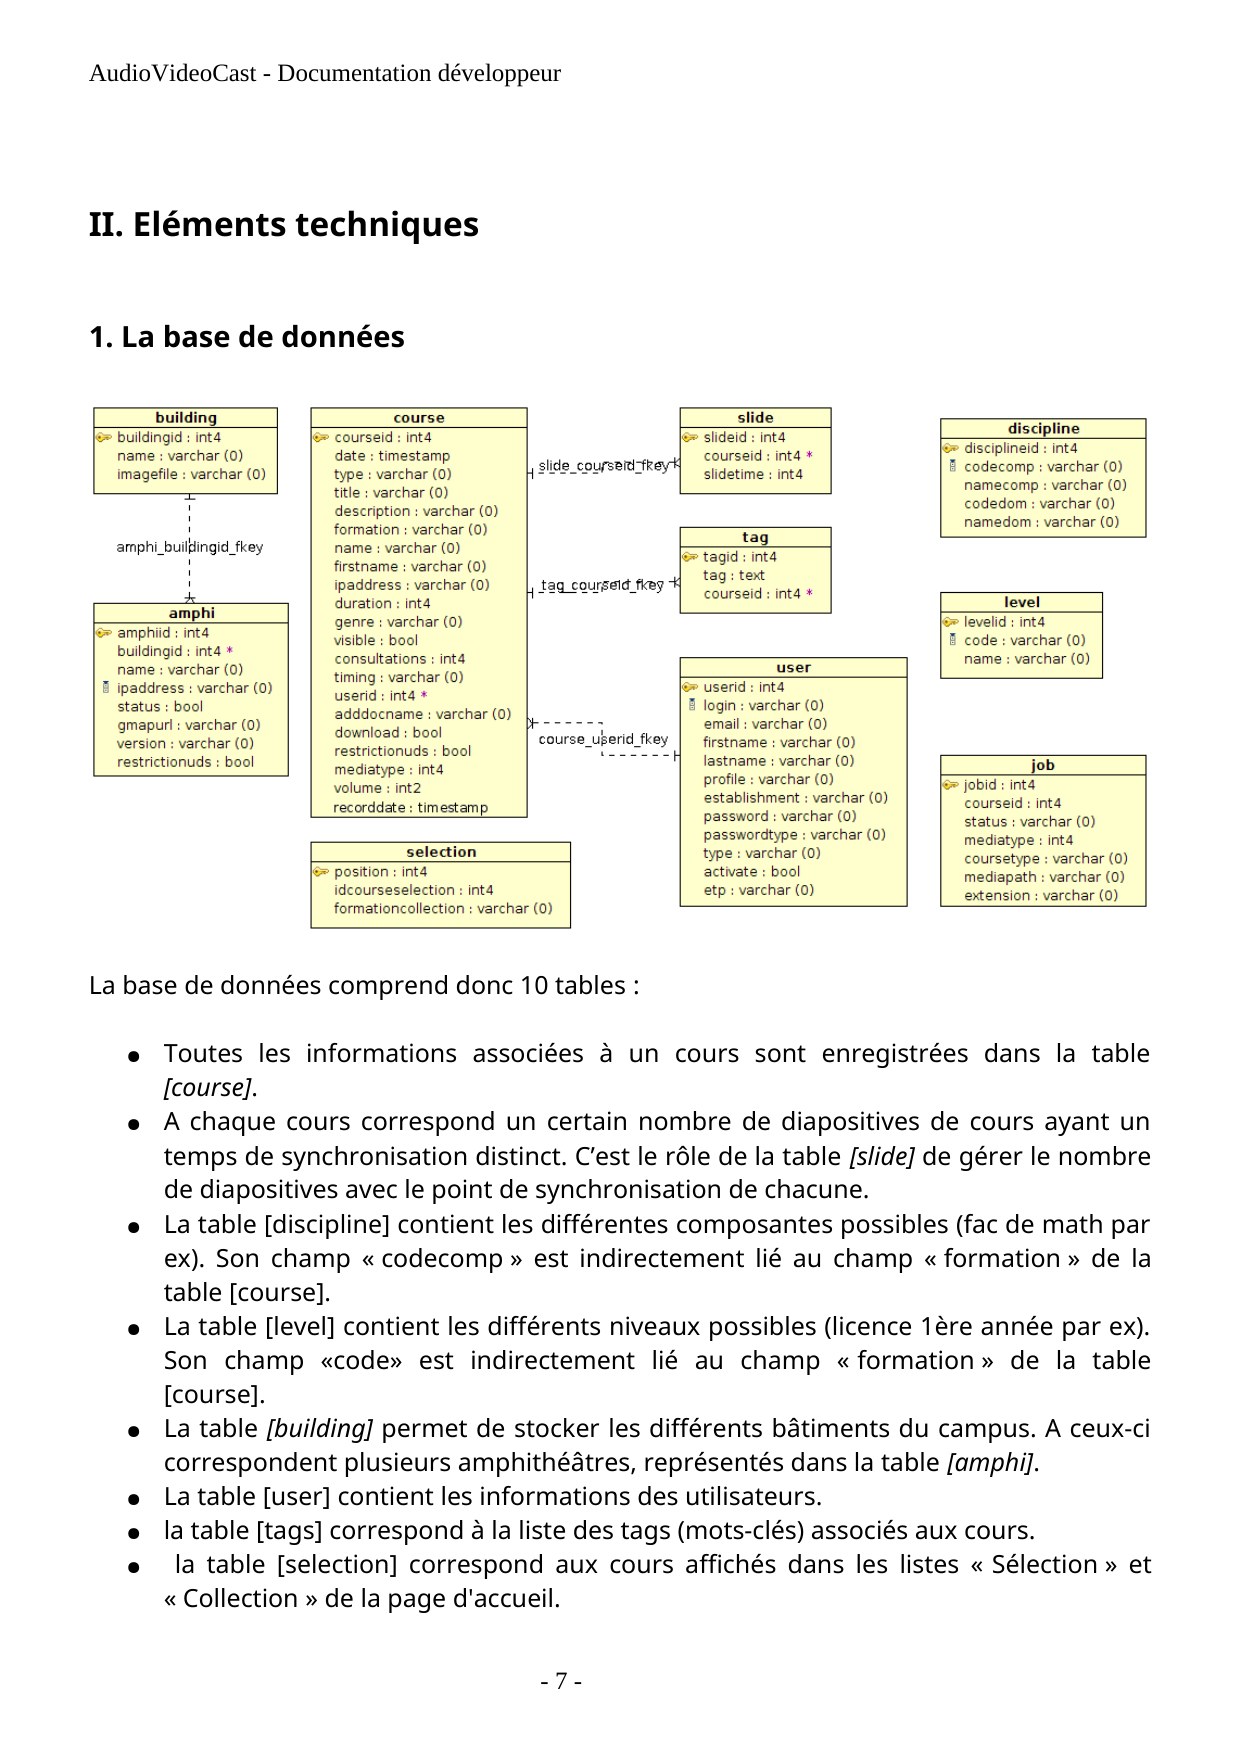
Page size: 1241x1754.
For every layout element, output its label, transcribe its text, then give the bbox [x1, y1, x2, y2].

list la table [selection] correspond aux cours affichés dans les listes « Sélection » et « Collection » de la page d'accueil. [126, 1547, 1152, 1615]
subtitle 1. La base de données [88, 316, 1152, 356]
list La table [level] contient les différents niveaux possibles (licence 1ère année par ex). Son champ «code» est indirectement lié au champ « formation » de la table [course]. [126, 1308, 1152, 1411]
list La table [building] permet de stocker les différents bâtiments du campus. A ceux-ci correspondent plusieurs amphithéâtres, représentés dans la table [amphi]. [126, 1411, 1152, 1479]
subtitle II. Eléments techniques [88, 201, 1152, 247]
list la table [tags] correspond à la liste des tags (mots-clés) associés aux cours. [126, 1513, 1152, 1547]
picture [88, 402, 1152, 934]
list Toutes les informations associées à un cours sont enregistrées dans la table [course]. [126, 1036, 1152, 1104]
list La table [user] contient les informations des utilisateurs. [126, 1479, 1152, 1513]
list La table [discipline] contient les différentes composantes possibles (fac de math par ex). Son champ « codecomp » est indirectement lié au champ « formation » de la table [course]. [126, 1206, 1152, 1308]
text La base de données comprend donc 10 tables : [88, 968, 1152, 1002]
list A chaque cours correspond un certain nombre de diapositives de cours ayant un temps de synchronisation distinct. C’est le rôle de la table [slide] de gérer le nombre de diapositives avec le point de synchronisation de chacune. [126, 1104, 1152, 1206]
